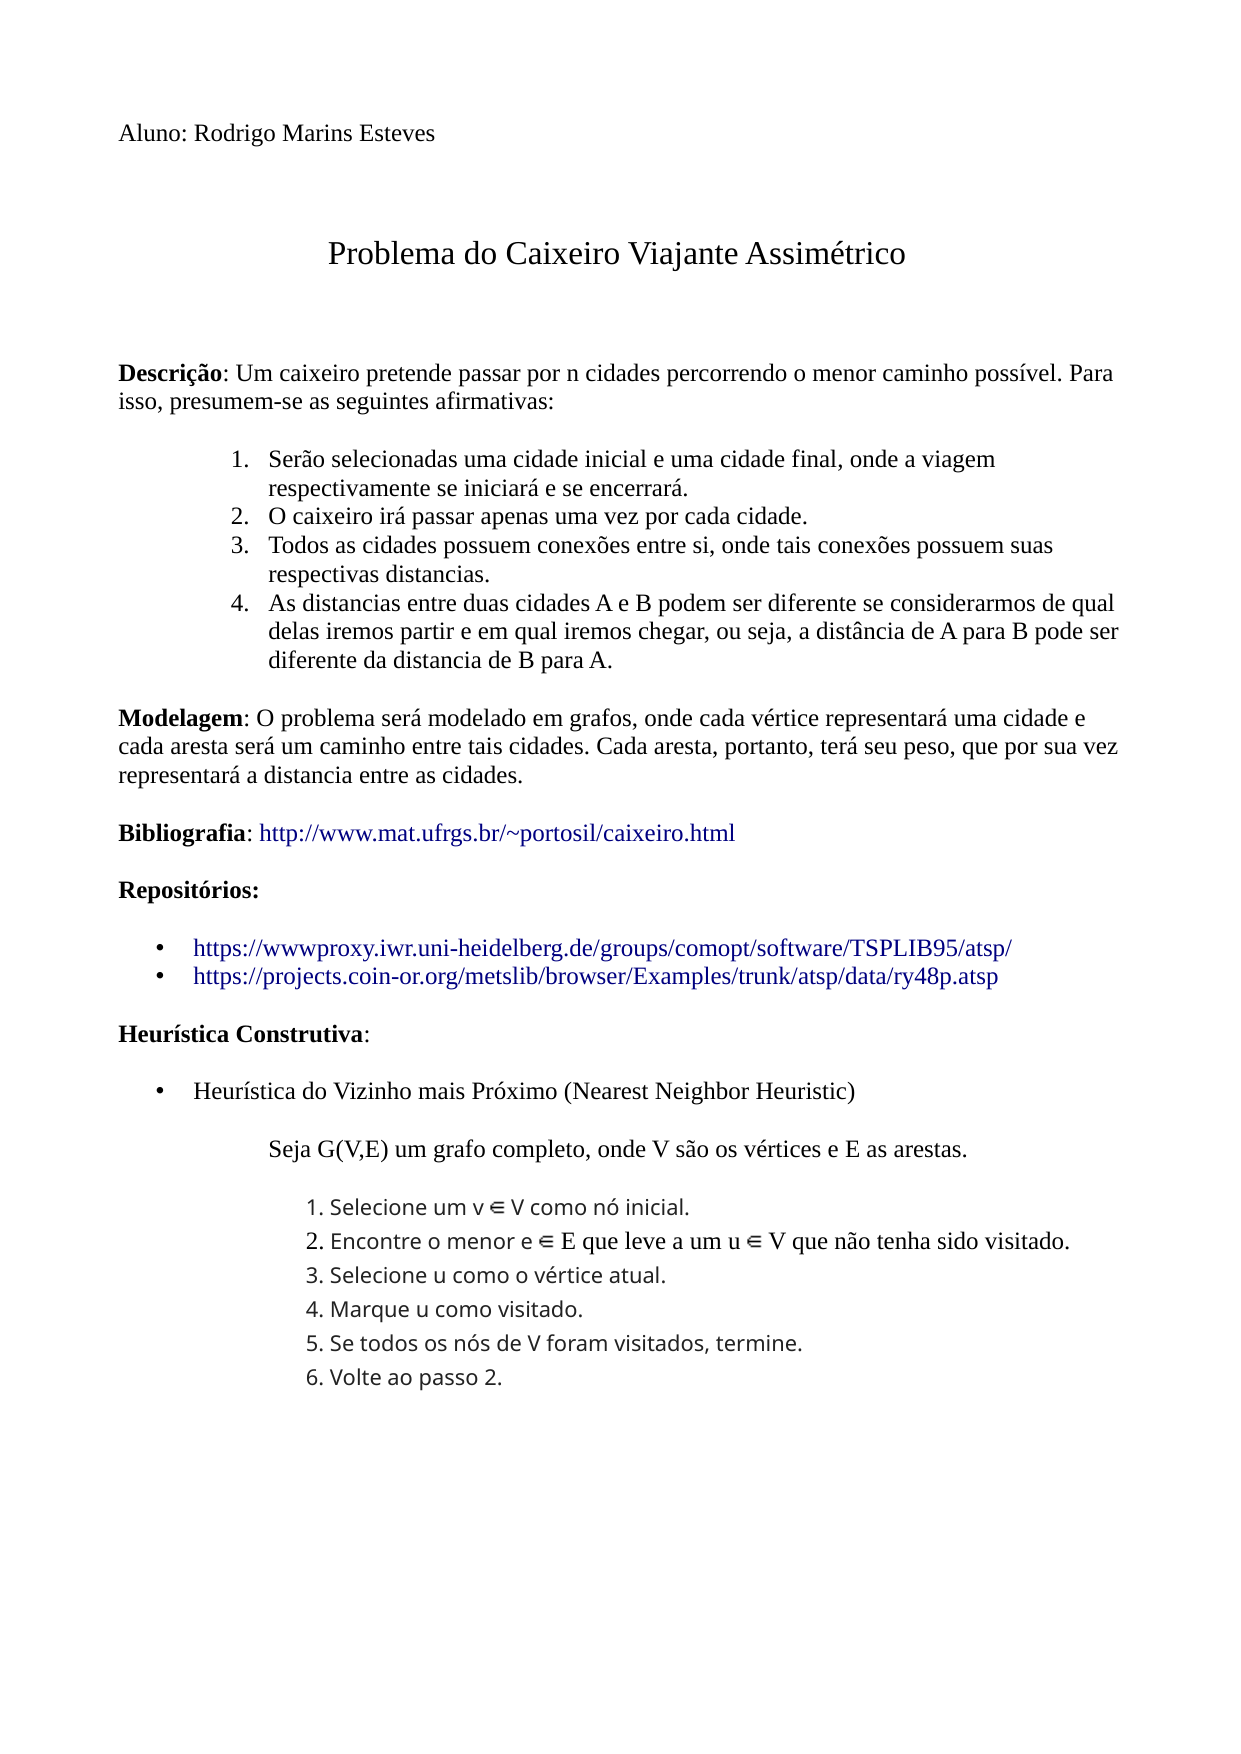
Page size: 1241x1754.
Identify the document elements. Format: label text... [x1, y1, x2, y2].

list Marque u como visitado. [118, 1294, 1122, 1324]
picture [489, 1199, 506, 1215]
list Serão selecionadas uma cidade inicial e uma cidade final, onde a viagem respectivamente se iniciará e se encerrará. [231, 444, 1122, 501]
list Selecione um v V como nó inicial. [118, 1191, 1122, 1221]
list Todos as cidades possuem conexões entre si, onde tais conexões possuem suas respectivas distancias. [231, 530, 1122, 588]
text Modelagem: O problema será modelado em grafos, onde cada vértice representará uma cidade e cada aresta será um caminho entre tais cidades. Cada aresta, portanto, terá seu peso, que por sua vez representará a distancia entre as cidades. [118, 703, 1122, 789]
picture [538, 1233, 555, 1249]
list Volte ao passo 2. [118, 1362, 1122, 1392]
list https://projects.coin-or.org/metslib/browser/Examples/trunk/atsp/data/ry48p.atsp [156, 961, 1122, 990]
picture [746, 1233, 763, 1249]
list Heurística do Vizinho mais Próximo (Nearest Neighbor Heuristic) [156, 1076, 1122, 1105]
list Selecione u como o vértice atual. [118, 1260, 1122, 1289]
list As distancias entre duas cidades A e B podem ser diferente se considerarmos de qual delas iremos partir e em qual iremos chegar, ou seja, a distância de A para B pode ser diferente da distancia de B para A. [231, 588, 1122, 674]
text Descrição: Um caixeiro pretende passar por n cidades percorrendo o menor caminho possível. Para isso, presumem-se as seguintes afirmativas: [118, 358, 1122, 415]
text Aluno: Rodrigo Marins Esteves [118, 118, 1122, 147]
list O caixeiro irá passar apenas uma vez por cada cidade. [231, 501, 1122, 530]
text Bibliografia: http://www.mat.ufrgs.br/~portosil/caixeiro.html [118, 818, 1122, 846]
list Encontre o menor e E que leve a um u V que não tenha sido visitado. [118, 1226, 1122, 1255]
list Se todos os nós de V foram visitados, termine. [118, 1328, 1122, 1358]
text Seja G(V,E) um grafo completo, onde V são os vértices e E as arestas. [118, 1134, 1122, 1163]
text Problema do Caixeiro Viajante Assimétrico [118, 233, 1122, 271]
text Heurística Construtiva: [118, 1019, 1122, 1048]
list https://wwwproxy.iwr.uni-heidelberg.de/groups/comopt/software/TSPLIB95/atsp/ [156, 933, 1122, 961]
text Repositórios: [118, 875, 1122, 904]
